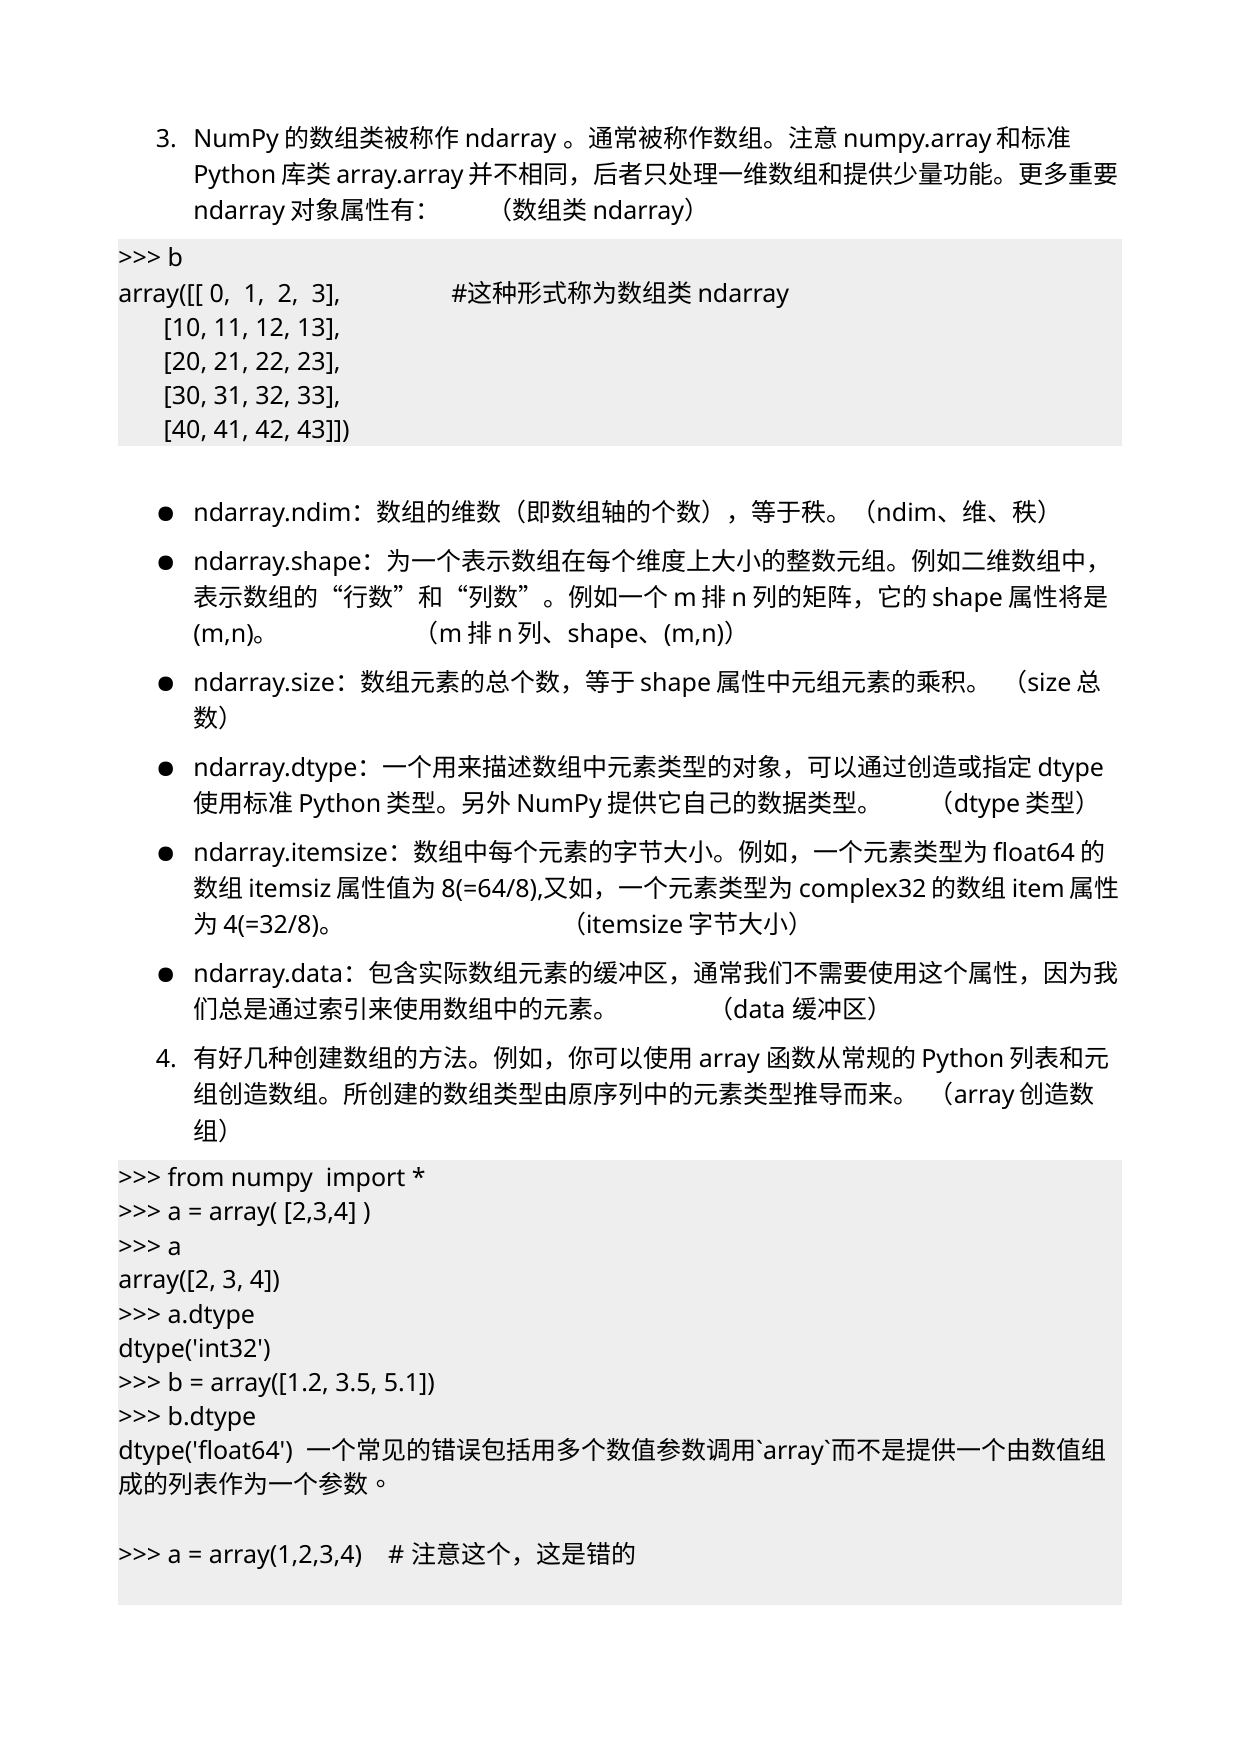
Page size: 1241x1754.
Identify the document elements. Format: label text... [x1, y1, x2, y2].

list ndarray.size：数组元素的总个数，等于shape属性中元组元素的乘积。 （size总数） [156, 662, 1122, 735]
list ndarray.itemsize：数组中每个元素的字节大小。例如，一个元素类型为float64的数组itemsiz属性值为8(=64/8),又如，一个元素类型为complex32的数组item属性为4(=32/8)。 （itemsize字节大小） [156, 832, 1122, 941]
list NumPy的数组类被称作 ndarray 。通常被称作数组。注意numpy.array和标准Python库类array.array并不相同，后者只处理一维数组和提供少量功能。更多重要ndarray对象属性有： （数组类ndarray） [156, 118, 1122, 227]
table_header >>> b array([[ 0, 1, 2, 3], #这种形式称为数组类ndarray [10, 11, 12, 13], [20, 21, 22, 23], [30, 31, 32, 33], [40, 41, 42, 43]]) [118, 239, 1122, 446]
table_header >>> from numpy import * >>> a = array( [2,3,4] ) >>> a array([2, 3, 4]) >>> a.dtype dtype('int32') >>> b = array([1.2, 3.5, 5.1]) >>> b.dtype dtype('float64') 一个常见的错误包括用多个数值参数调用`array`而不是提供一个由数值组成的列表作为一个参数。 >>> a = array(1,2,3,4) # 注意这个，这是错的 [118, 1160, 1122, 1605]
list ndarray.dtype：一个用来描述数组中元素类型的对象，可以通过创造或指定dtype使用标准Python类型。另外NumPy提供它自己的数据类型。 （dtype类型） [156, 747, 1122, 820]
list ndarray.data：包含实际数组元素的缓冲区，通常我们不需要使用这个属性，因为我们总是通过索引来使用数组中的元素。 （data 缓冲区） [156, 954, 1122, 1026]
list ndarray.ndim：数组的维数（即数组轴的个数），等于秩。（ndim、维、秩） [156, 492, 1122, 529]
list ndarray.shape：为一个表示数组在每个维度上大小的整数元组。例如二维数组中，表示数组的“行数”和“列数”。例如一个m排n列的矩阵，它的shape属性将是(m,n)。 （m排n列、shape、(m,n)） [156, 541, 1122, 650]
list 有好几种创建数组的方法。例如，你可以使用 array 函数从常规的Python列表和元组创造数组。所创建的数组类型由原序列中的元素类型推导而来。 （array创造数组） [156, 1039, 1122, 1147]
